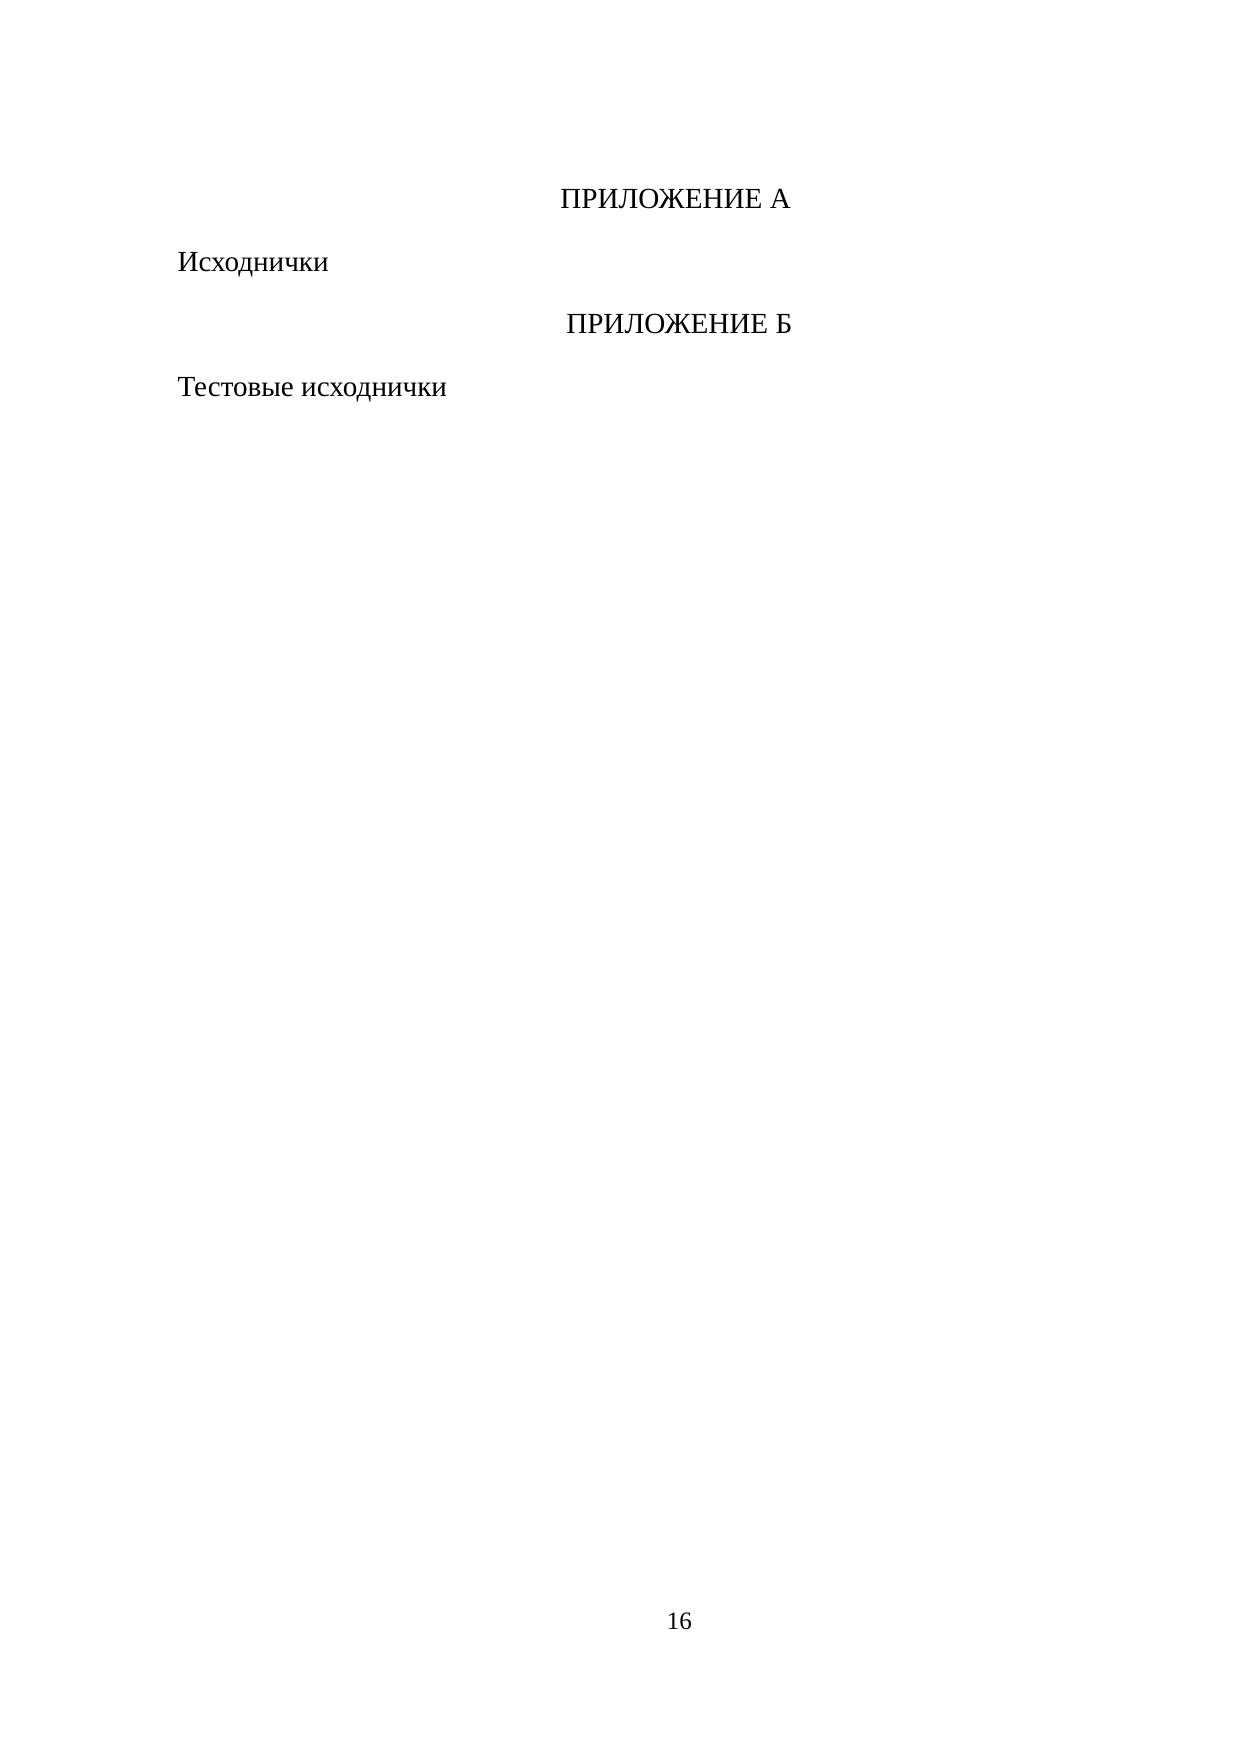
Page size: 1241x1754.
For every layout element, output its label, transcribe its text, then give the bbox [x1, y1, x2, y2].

list Тестовые исходнички [177, 369, 1181, 403]
list Исходнички [177, 244, 1181, 277]
